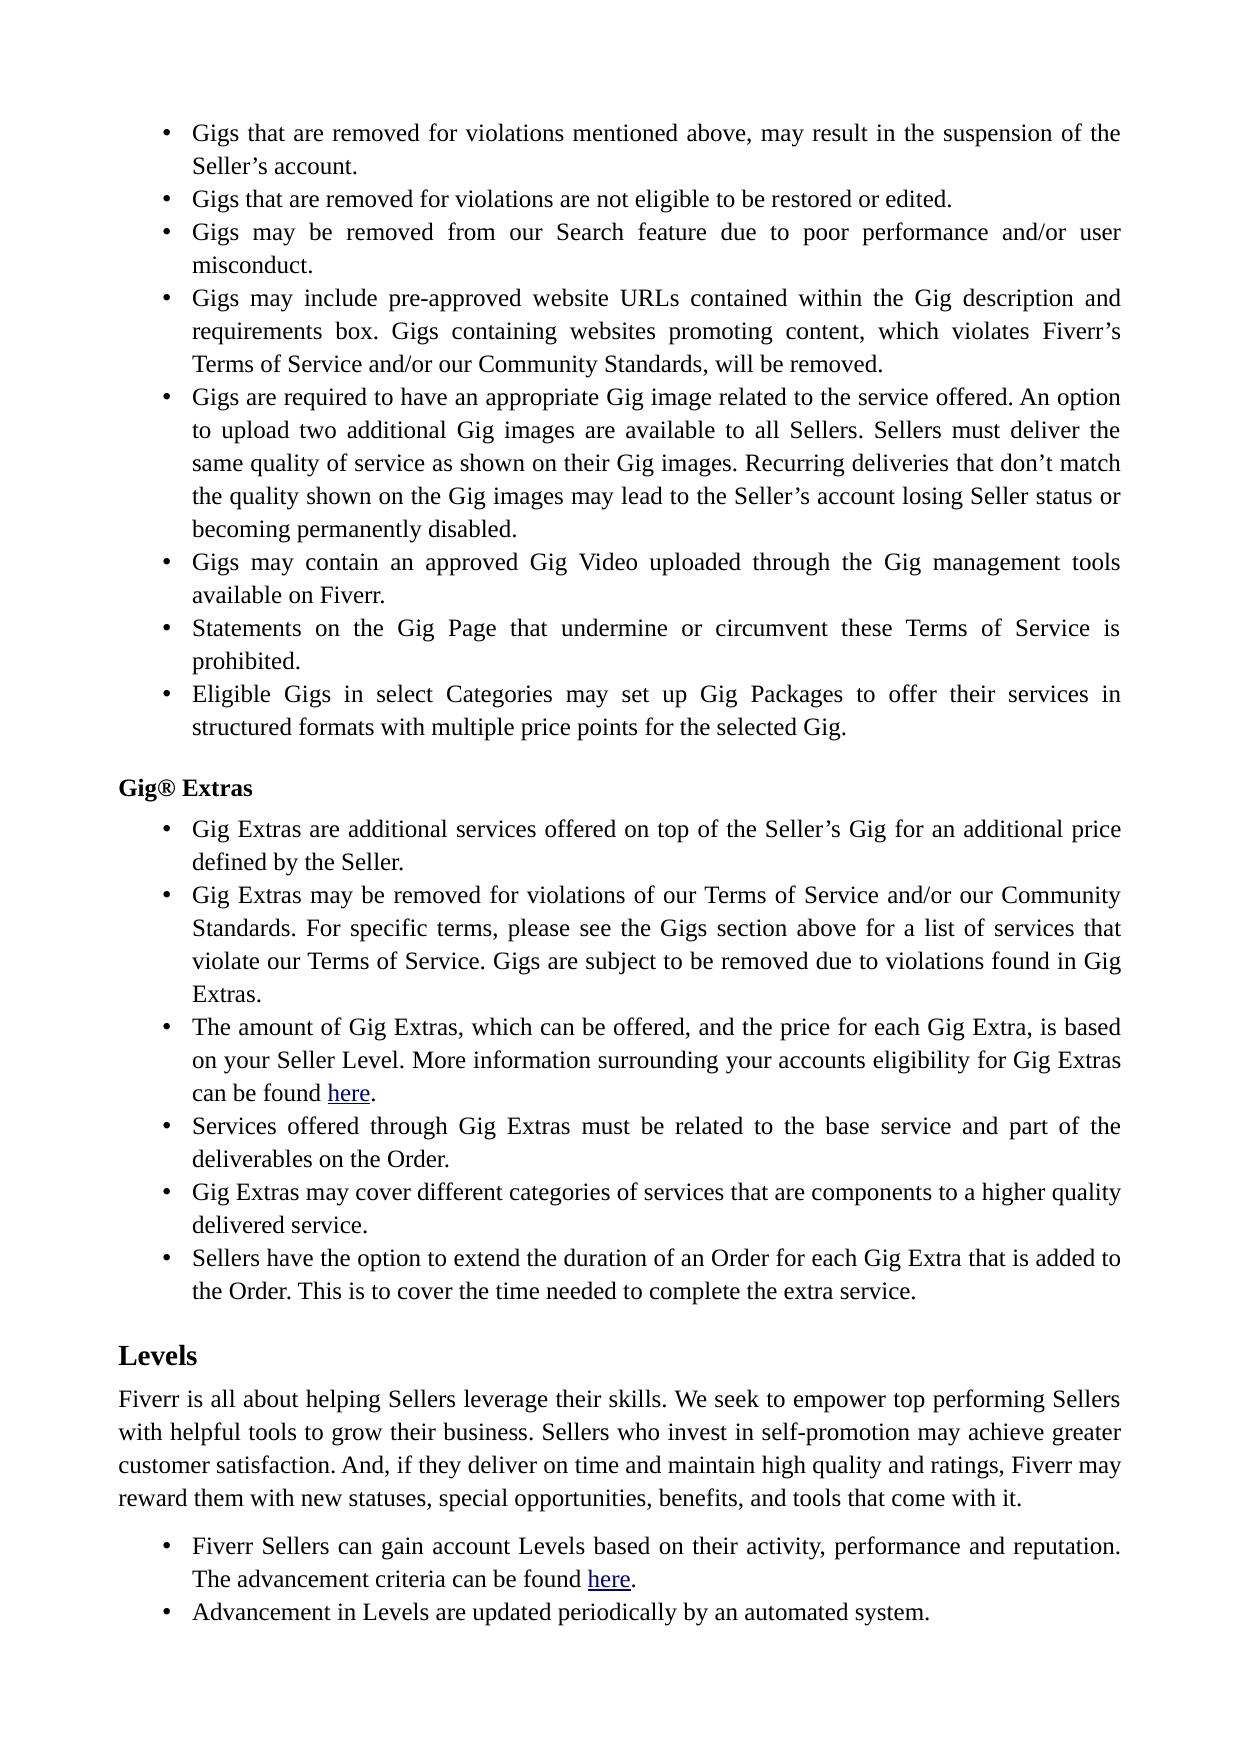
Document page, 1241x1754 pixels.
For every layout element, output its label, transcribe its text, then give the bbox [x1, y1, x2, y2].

list Gigs are required to have an appropriate Gig image related to the service offered. An option to upload two additional Gig images are available to all Sellers. Sellers must deliver the same quality of service as shown on their Gig images. Recurring deliveries that don’t match the quality shown on the Gig images may lead to the Seller’s account losing Seller status or becoming permanently disabled. [162, 382, 1122, 543]
list Gig Extras may cover different categories of services that are components to a higher quality delivered service. [162, 1177, 1122, 1239]
list Services offered through Gig Extras must be related to the base service and part of the deliverables on the Order. [162, 1111, 1122, 1173]
text Fiverr is all about helping Sellers leverage their skills. We seek to empower top performing Sellers with helpful tools to grow their business. Sellers who invest in self-promotion may achieve greater customer satisfaction. And, if they deliver on time and maintain high quality and ratings, Fiverr may reward them with new statuses, special opportunities, benefits, and tools that come with it. [118, 1384, 1122, 1512]
list Gigs may be removed from our Search feature due to poor performance and/or user misconduct. [162, 217, 1122, 279]
subtitle Levels [118, 1338, 1122, 1372]
list Gigs that are removed for violations are not eligible to be restored or edited. [162, 184, 1122, 213]
list Gig Extras are additional services offered on top of the Seller’s Gig for an additional price defined by the Seller. [162, 814, 1122, 876]
list Sellers have the option to extend the duration of an Order for each Gig Extra that is added to the Order. This is to cover the time needed to complete the extra service. [162, 1243, 1122, 1305]
list Gigs that are removed for violations mentioned above, may result in the suspension of the Seller’s account. [162, 118, 1122, 180]
list Gigs may contain an approved Gig Video uploaded through the Gig management tools available on Fiverr. [162, 547, 1122, 609]
list Gig Extras may be removed for violations of our Terms of Service and/or our Community Standards. For specific terms, please see the Gigs section above for a list of services that violate our Terms of Service. Gigs are subject to be removed due to violations found in Gig Extras. [162, 880, 1122, 1008]
list Fiverr Sellers can gain account Levels based on their activity, performance and reputation. The advancement criteria can be found here. [162, 1531, 1122, 1593]
list Advancement in Levels are updated periodically by an automated system. [162, 1597, 1122, 1626]
subtitle Gig® Extras [118, 773, 1122, 801]
list The amount of Gig Extras, which can be offered, and the price for each Gig Extra, is based on your Seller Level. More information surrounding your accounts eligibility for Gig Extras can be found here. [162, 1012, 1122, 1107]
list Gigs may include pre-approved website URLs contained within the Gig description and requirements box. Gigs containing websites promoting content, which violates Fiverr’s Terms of Service and/or our Community Standards, will be removed. [162, 283, 1122, 378]
list Statements on the Gig Page that undermine or circumvent these Terms of Service is prohibited. [162, 613, 1122, 675]
list Eligible Gigs in select Categories may set up Gig Packages to offer their services in structured formats with multiple price points for the selected Gig. [162, 679, 1122, 741]
